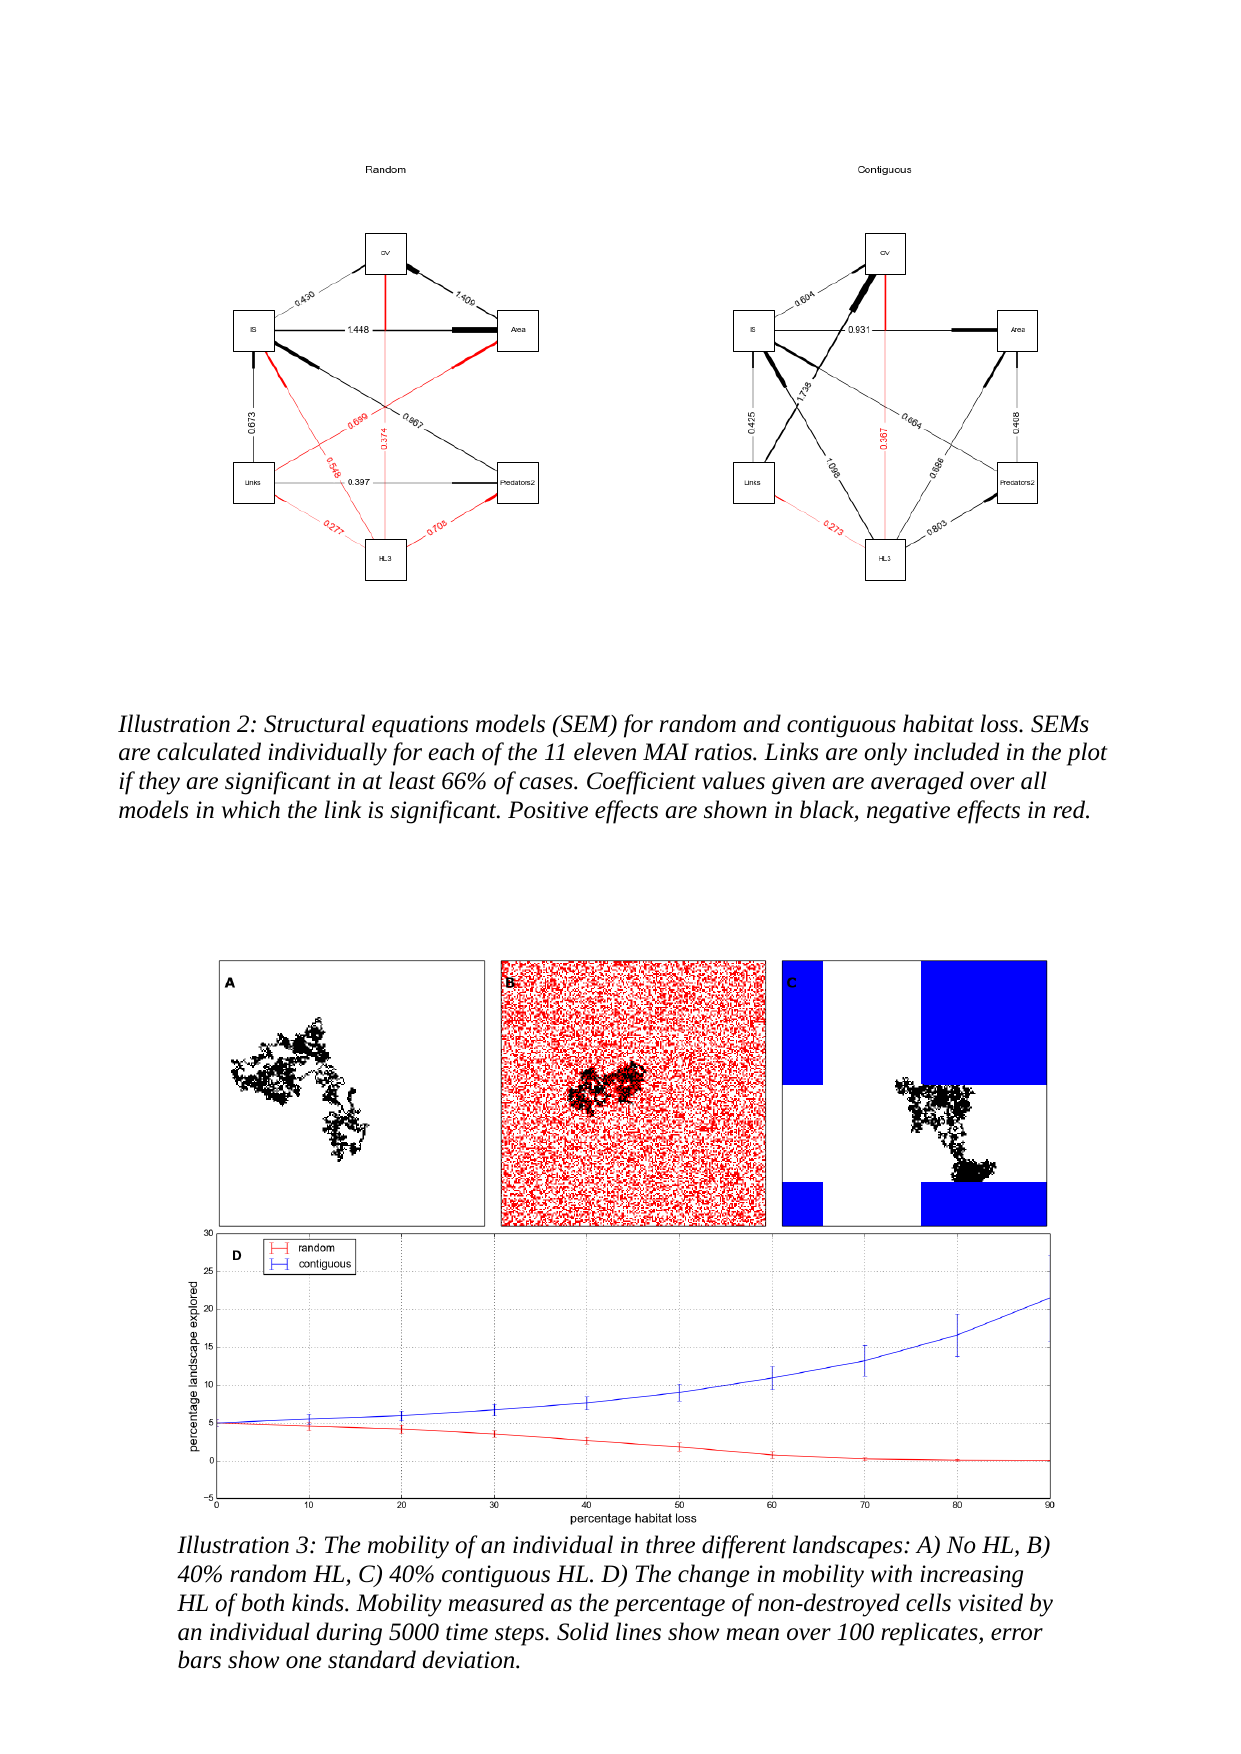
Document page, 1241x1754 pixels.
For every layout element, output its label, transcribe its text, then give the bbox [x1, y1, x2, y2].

text Illustration 2: Structural equations models (SEM) for random and contiguous habitat loss. SEMs are calculated individually for each of the 11 eleven MAI ratios. Links are only included in the plot if they are significant in at least 66% of cases. Coefficient values given are averaged over all models in which the link is significant. Positive effects are shown in black, negative effects in red. [118, 709, 1122, 824]
picture [177, 952, 1063, 1531]
text Illustration 3: The mobility of an individual in three different landscapes: A) No HL, B) 40% random HL, C) 40% contiguous HL. D) The change in mobility with increasing HL of both kinds. Mobility measured as the percentage of non-destroyed cells visited by an individual during 5000 time steps. Solid lines show mean over 100 replicates, error bars show one standard deviation. [177, 1531, 1063, 1674]
picture [29, 118, 1211, 709]
